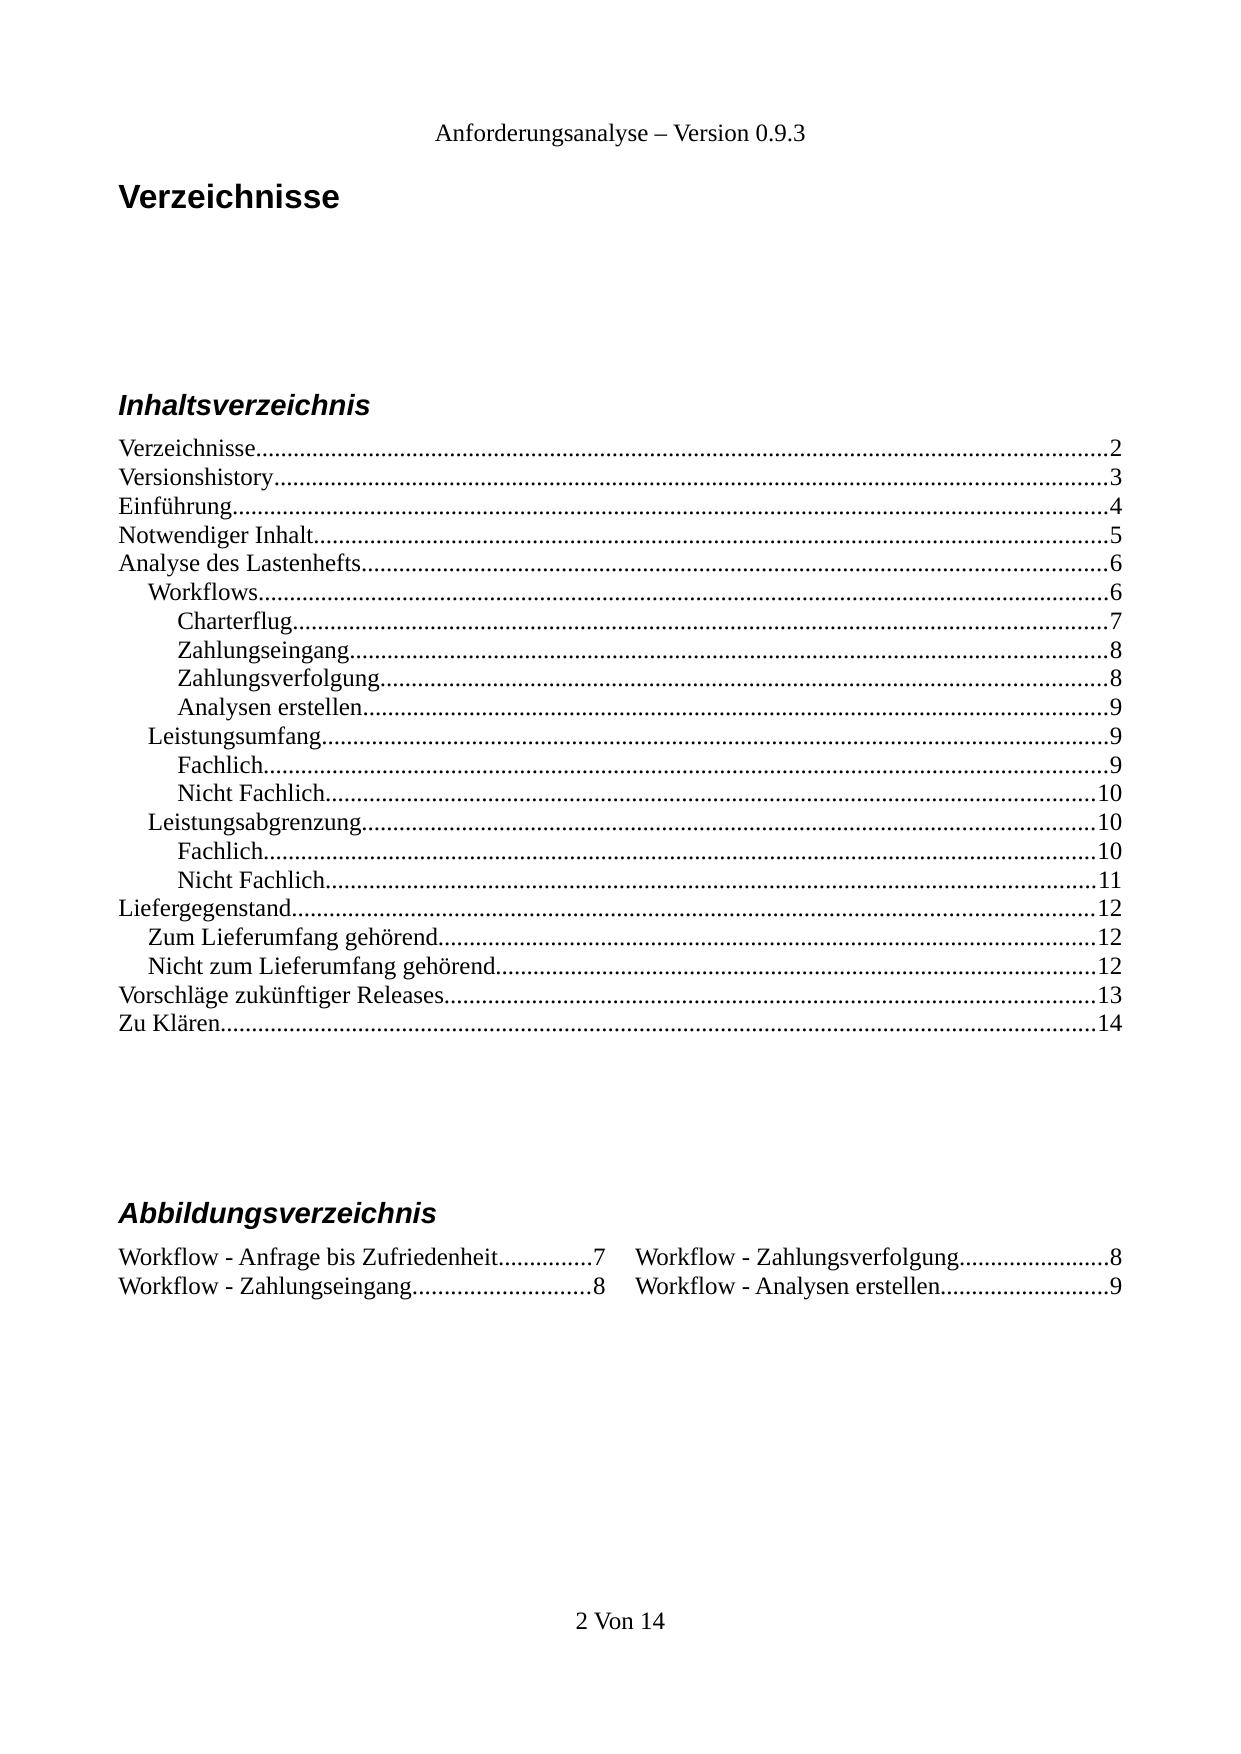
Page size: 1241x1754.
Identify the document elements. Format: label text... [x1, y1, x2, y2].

text Liefergegenstand 12 [118, 893, 1122, 922]
text Vorschläge zukünftiger Releases 13 [118, 980, 1122, 1008]
text Versionshistory 3 [118, 462, 1122, 491]
text Nicht Fachlich 10 [177, 778, 1122, 807]
text Zahlungseingang 8 [177, 635, 1122, 663]
text Workflow - Anfrage bis Zufriedenheit 7 [118, 1242, 605, 1271]
text Workflow - Analysen erstellen 9 [635, 1271, 1122, 1300]
text Fachlich 10 [177, 836, 1122, 865]
text Workflow - Zahlungsverfolgung 8 [635, 1242, 1122, 1271]
text Analyse des Lastenhefts 6 [118, 548, 1122, 577]
subtitle Abbildungsverzeichnis [118, 1197, 1122, 1230]
text Nicht zum Lieferumfang gehörend 12 [148, 951, 1122, 980]
text Analysen erstellen 9 [177, 692, 1122, 721]
text Zahlungsverfolgung 8 [177, 663, 1122, 692]
text Workflows 6 [148, 577, 1122, 606]
text Workflow - Zahlungseingang 8 [118, 1271, 605, 1300]
subtitle Verzeichnisse [118, 177, 1122, 216]
text Zum Lieferumfang gehörend 12 [148, 922, 1122, 951]
text Charterflug 7 [177, 606, 1122, 635]
text Zu Klären 14 [118, 1008, 1122, 1037]
text Einführung 4 [118, 491, 1122, 520]
subtitle Inhaltsverzeichnis [118, 387, 1122, 421]
text Leistungsabgrenzung 10 [148, 807, 1122, 836]
text Fachlich 9 [177, 750, 1122, 778]
text Verzeichnisse 2 [118, 433, 1122, 462]
text Leistungsumfang 9 [148, 721, 1122, 750]
text Nicht Fachlich 11 [177, 865, 1122, 893]
text Notwendiger Inhalt 5 [118, 520, 1122, 548]
